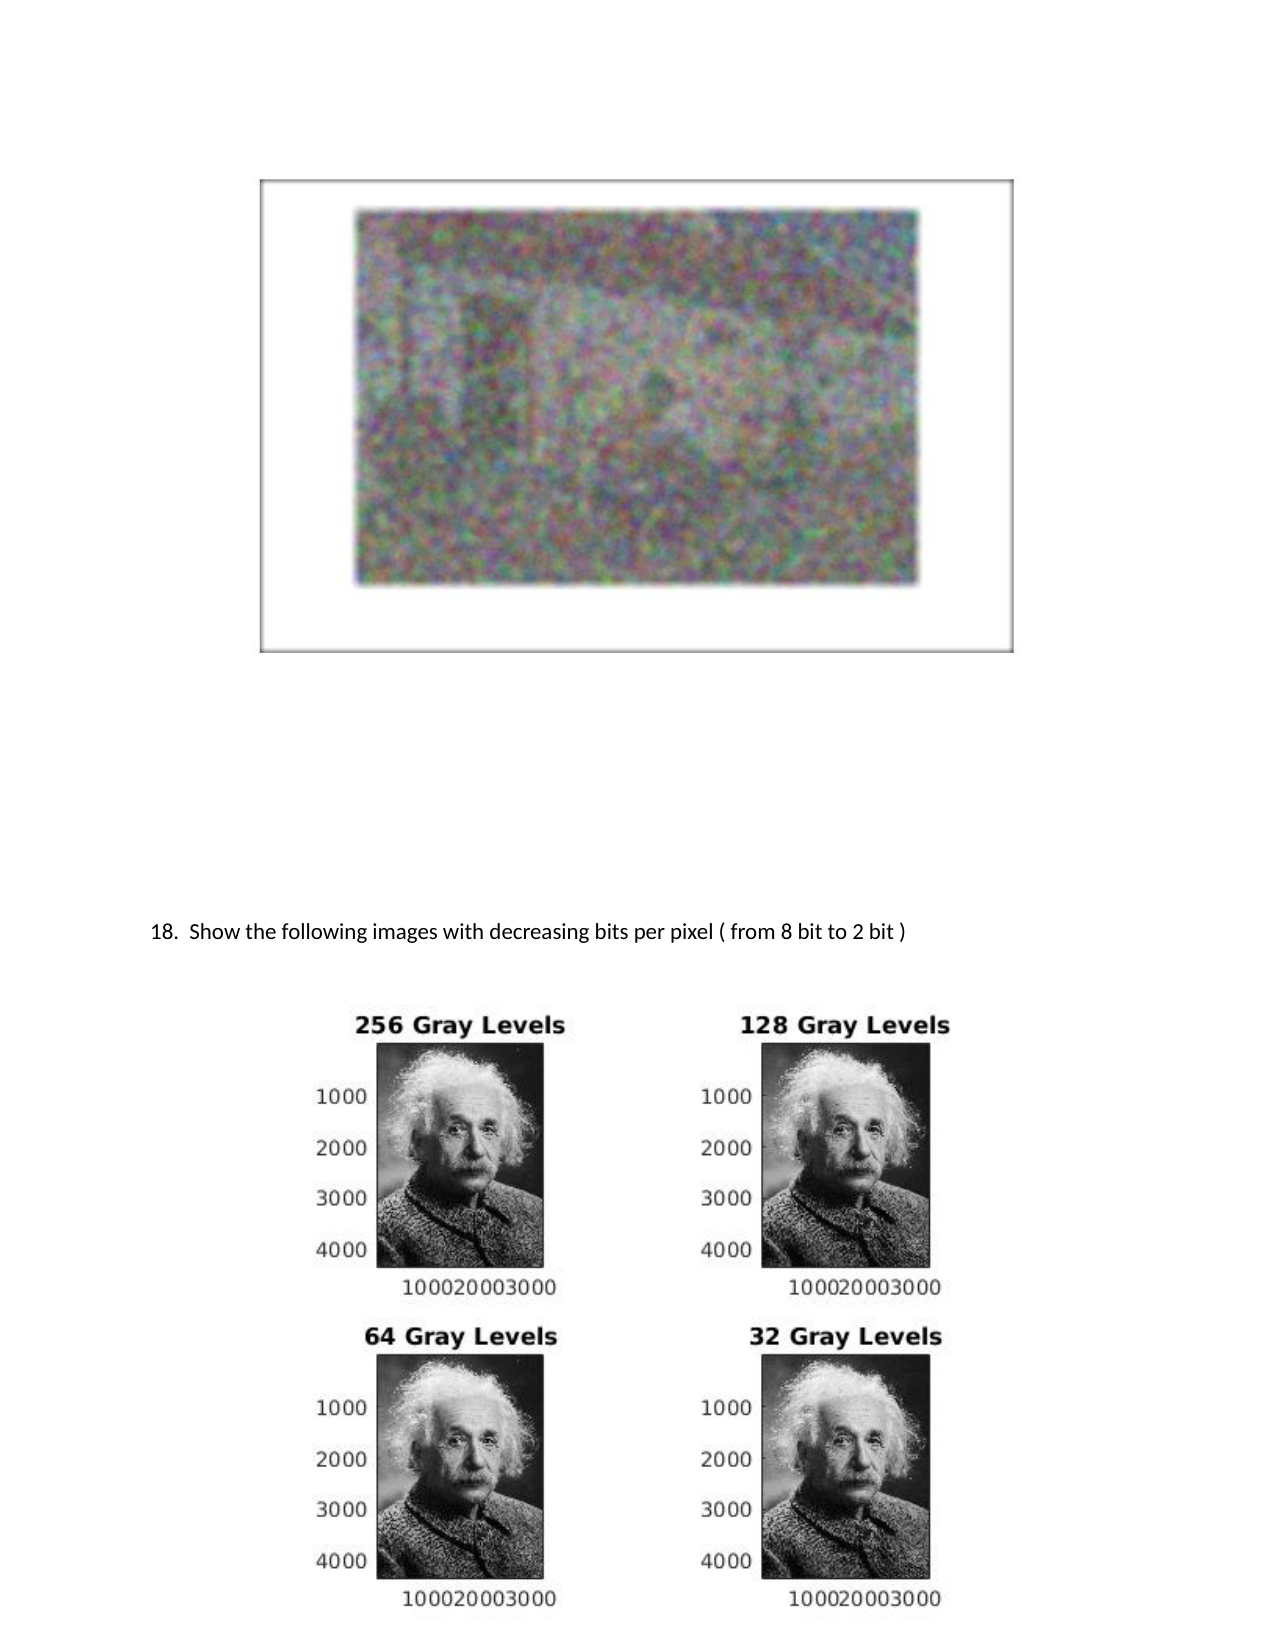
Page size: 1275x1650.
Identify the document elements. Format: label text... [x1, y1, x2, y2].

text 18. Show the following images with decreasing bits per pixel ( from 8 bit to 2 bit ) [150, 917, 1125, 945]
picture [150, 150, 1125, 729]
picture [200, 993, 1075, 1650]
